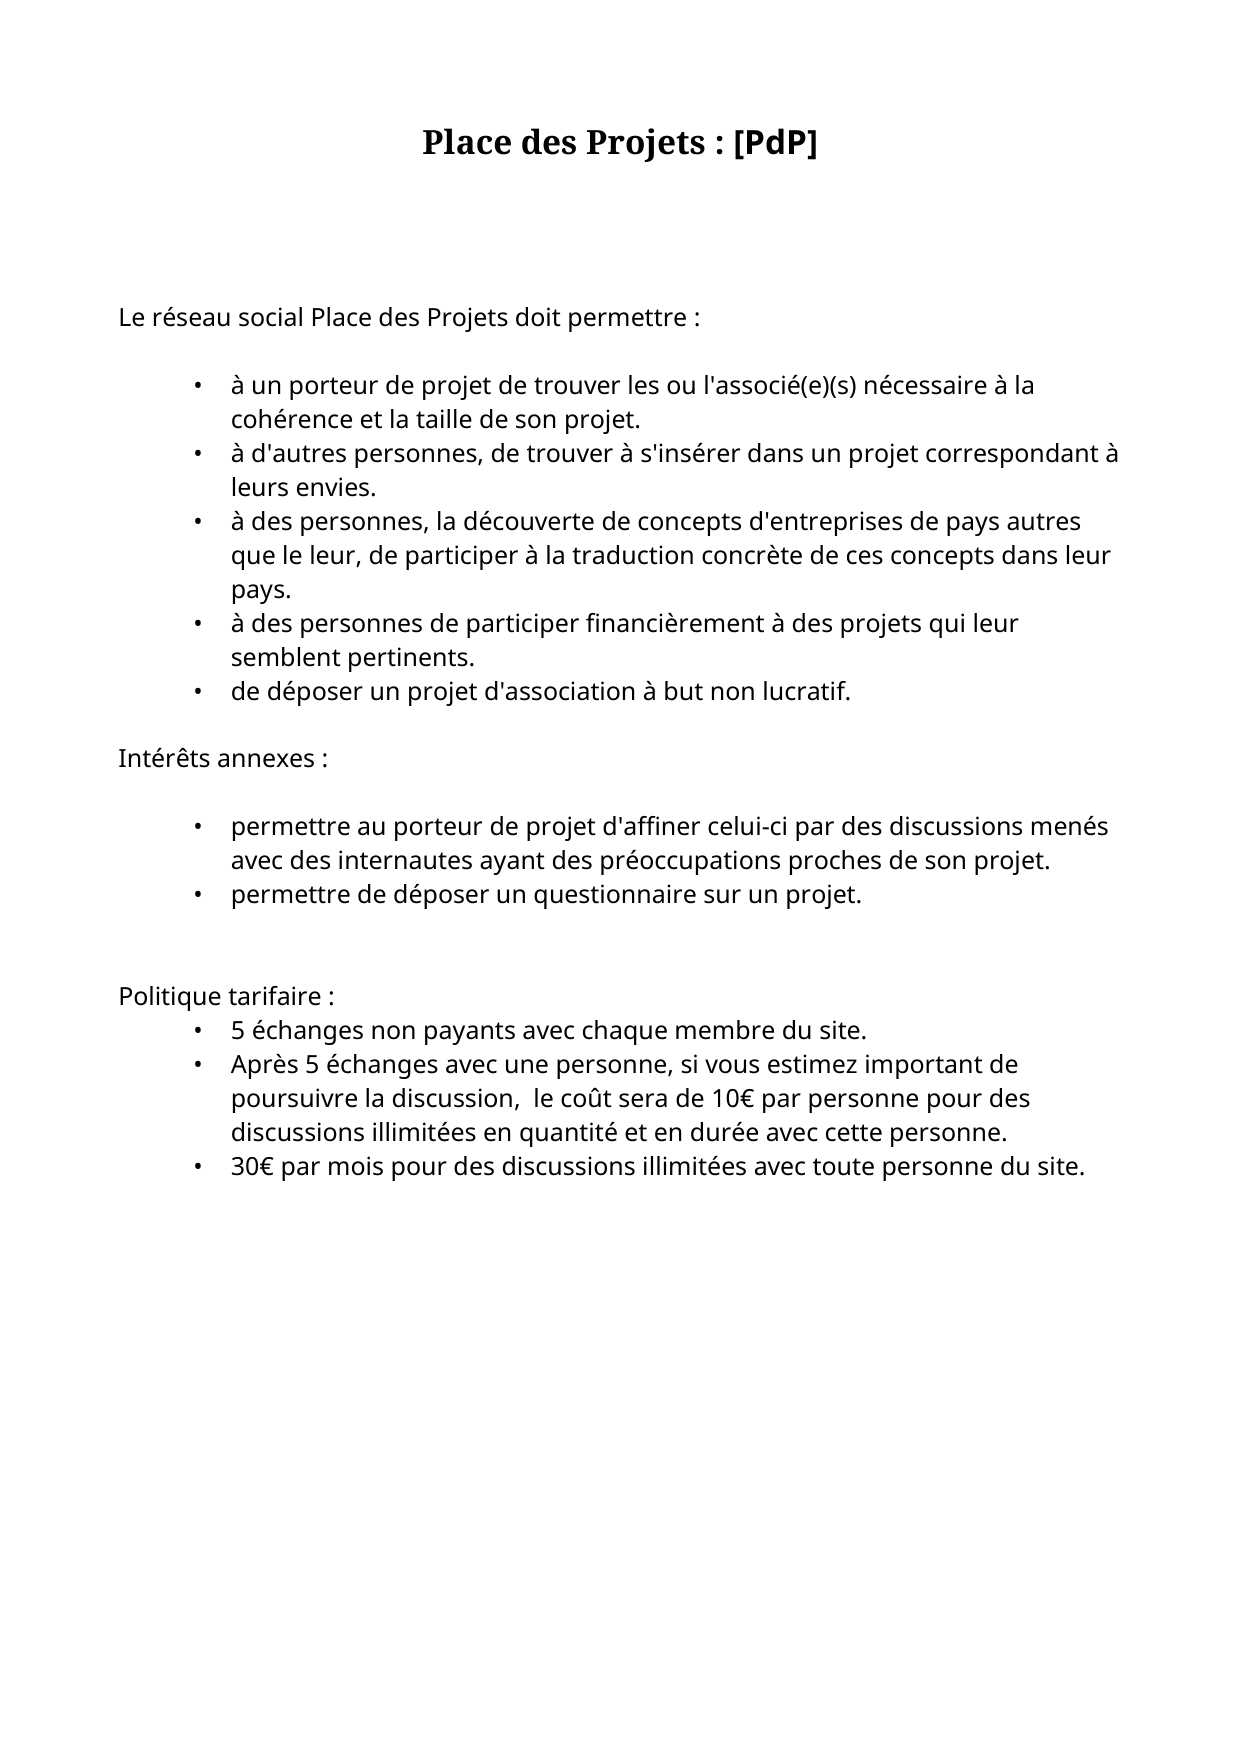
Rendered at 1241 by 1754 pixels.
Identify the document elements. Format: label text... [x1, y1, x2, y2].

list à un porteur de projet de trouver les ou l'associé(e)(s) nécessaire à la cohérence et la taille de son projet. [193, 368, 1122, 436]
list à d'autres personnes, de trouver à s'insérer dans un projet correspondant à leurs envies. [193, 436, 1122, 504]
list 5 échanges non payants avec chaque membre du site. [193, 1013, 1122, 1047]
list Après 5 échanges avec une personne, si vous estimez important de poursuivre la discussion, le coût sera de 10€ par personne pour des discussions illimitées en quantité et en durée avec cette personne. [193, 1047, 1122, 1149]
text Le réseau social Place des Projets doit permettre : [118, 300, 1122, 334]
list à des personnes, la découverte de concepts d'entreprises de pays autres que le leur, de participer à la traduction concrète de ces concepts dans leur pays. [193, 504, 1122, 606]
list à des personnes de participer financièrement à des projets qui leur semblent pertinents. [193, 606, 1122, 673]
list 30€ par mois pour des discussions illimitées avec toute personne du site. [193, 1149, 1122, 1183]
list permettre de déposer un questionnaire sur un projet. [193, 877, 1122, 911]
list permettre au porteur de projet d'affiner celui-ci par des discussions menés avec des internautes ayant des préoccupations proches de son projet. [193, 809, 1122, 877]
list de déposer un projet d'association à but non lucratif. [193, 673, 1122, 707]
text Intérêts annexes : [118, 741, 1122, 775]
title Place des Projets : [PdP] [118, 118, 1122, 164]
text Politique tarifaire : [118, 979, 1122, 1013]
